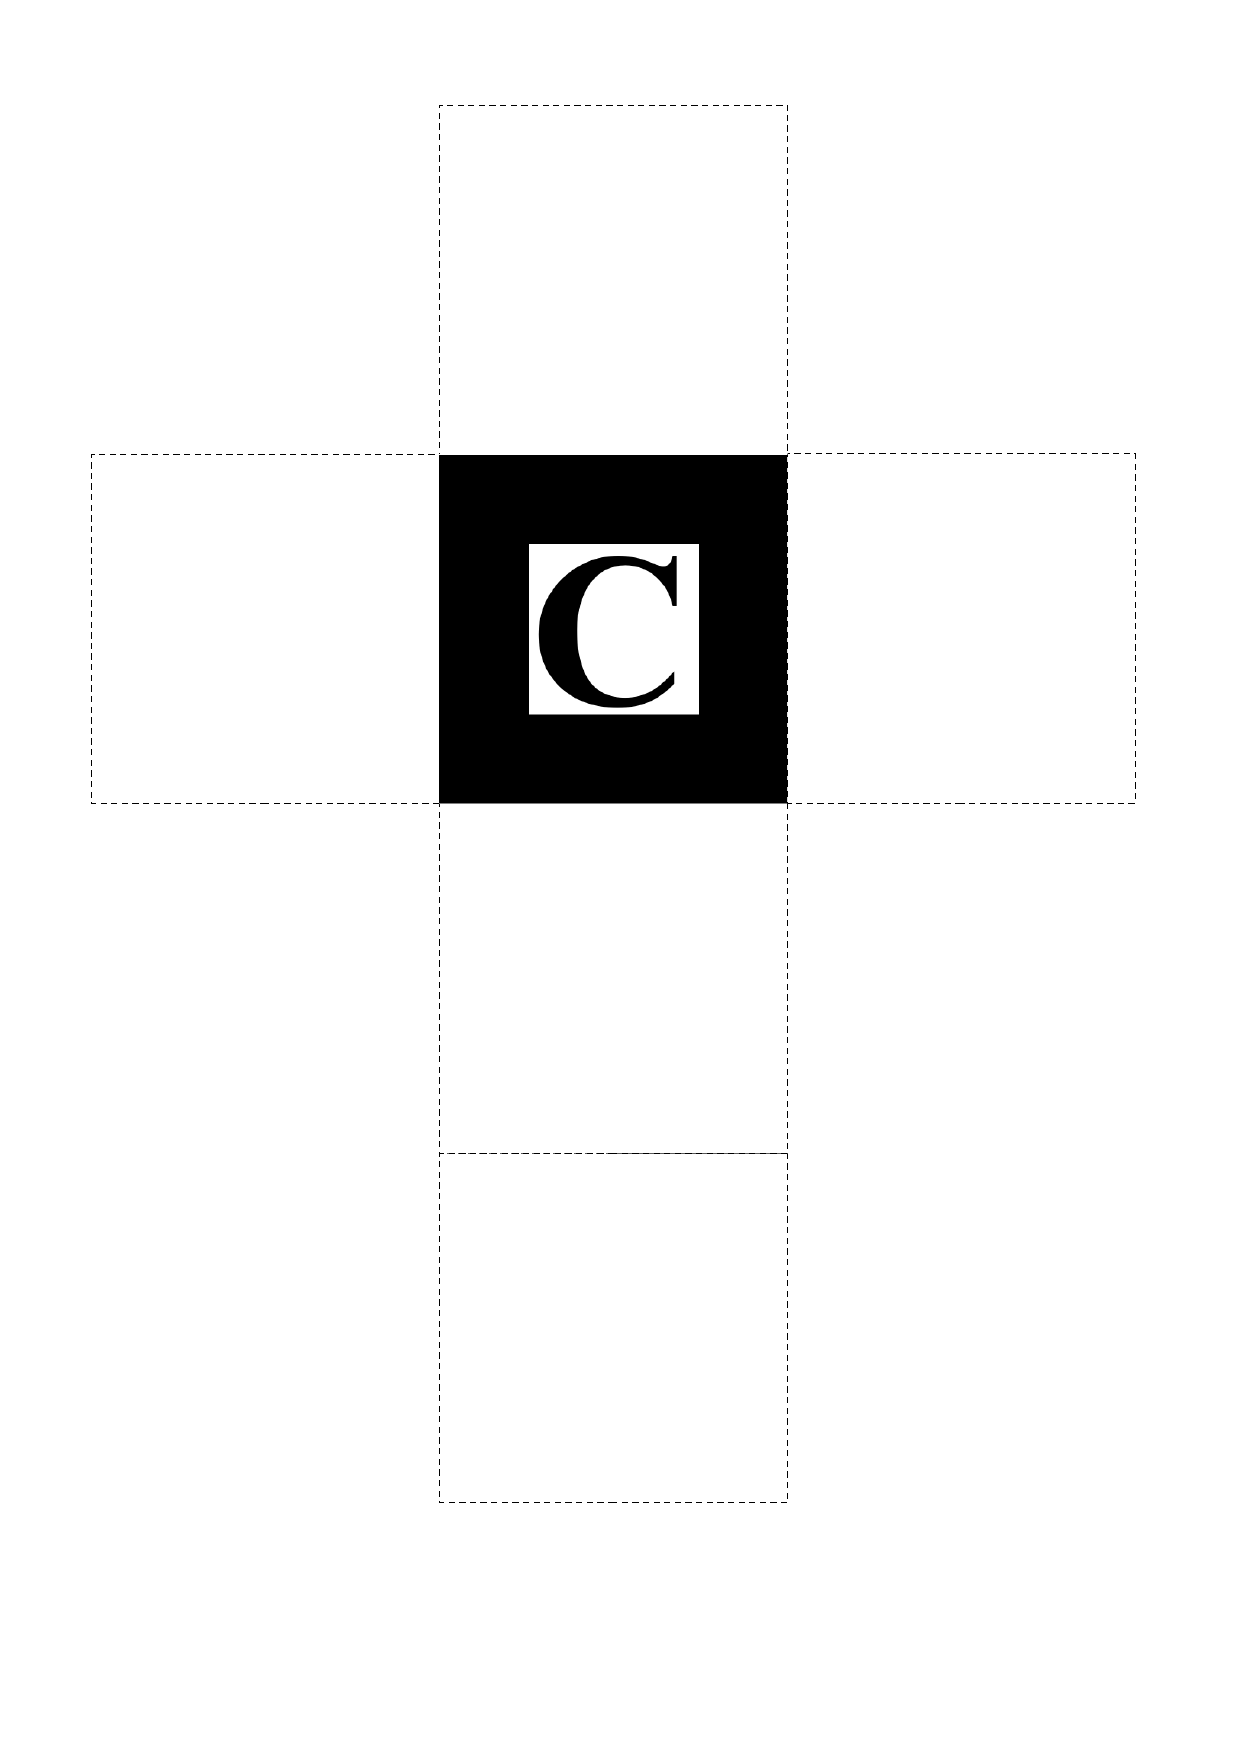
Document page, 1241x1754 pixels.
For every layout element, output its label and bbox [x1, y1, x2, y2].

picture [439, 454, 788, 804]
